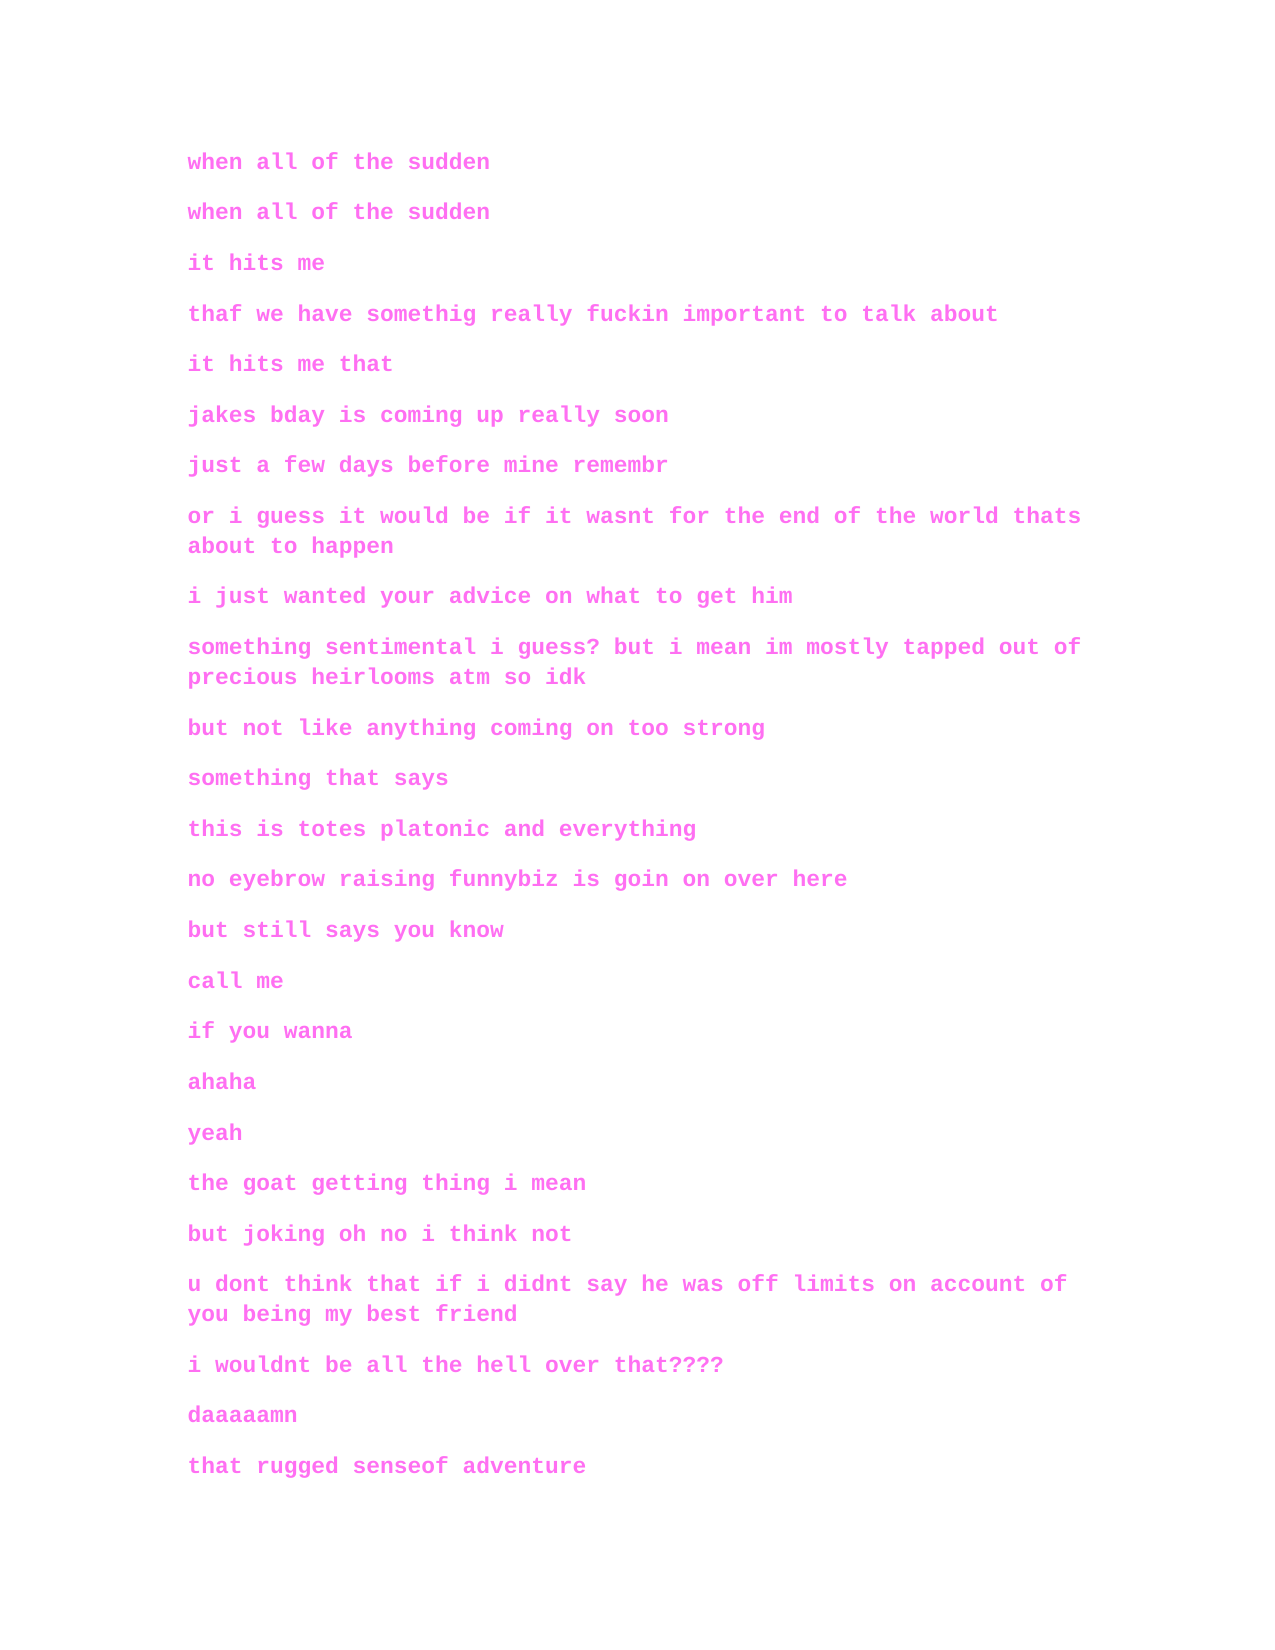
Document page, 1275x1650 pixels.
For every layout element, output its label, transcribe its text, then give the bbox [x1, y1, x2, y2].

text ahaha [187, 1070, 1087, 1096]
text just a few days before mine remembr [187, 454, 1087, 480]
text it hits me that [187, 352, 1087, 378]
text i just wanted your advice on what to get him [187, 585, 1087, 611]
text but joking oh no i think not [187, 1222, 1087, 1248]
text that rugged senseof adventure [187, 1454, 1087, 1480]
text u dont think that if i didnt say he was off limits on account of you being my best friend [187, 1273, 1087, 1328]
text it hits me [187, 251, 1087, 277]
text call me [187, 969, 1087, 995]
text this is totes platonic and everything [187, 817, 1087, 843]
text daaaaamn [187, 1404, 1087, 1430]
text when all of the sudden [187, 150, 1087, 176]
text or i guess it would be if it wasnt for the end of the world thats about to happen [187, 504, 1087, 560]
text something sentimental i guess? but i mean im mostly tapped out of precious heirlooms atm so idk [187, 635, 1087, 691]
text jakes bday is coming up really soon [187, 403, 1087, 429]
text i wouldnt be all the hell over that???? [187, 1353, 1087, 1379]
text something that says [187, 766, 1087, 792]
text but still says you know [187, 918, 1087, 944]
text the goat getting thing i mean [187, 1171, 1087, 1197]
text when all of the sudden [187, 201, 1087, 227]
text but not like anything coming on too strong [187, 716, 1087, 742]
text thaf we have somethig really fuckin important to talk about [187, 302, 1087, 328]
text if you wanna [187, 1019, 1087, 1046]
text no eyebrow raising funnybiz is goin on over here [187, 868, 1087, 894]
text yeah [187, 1121, 1087, 1147]
